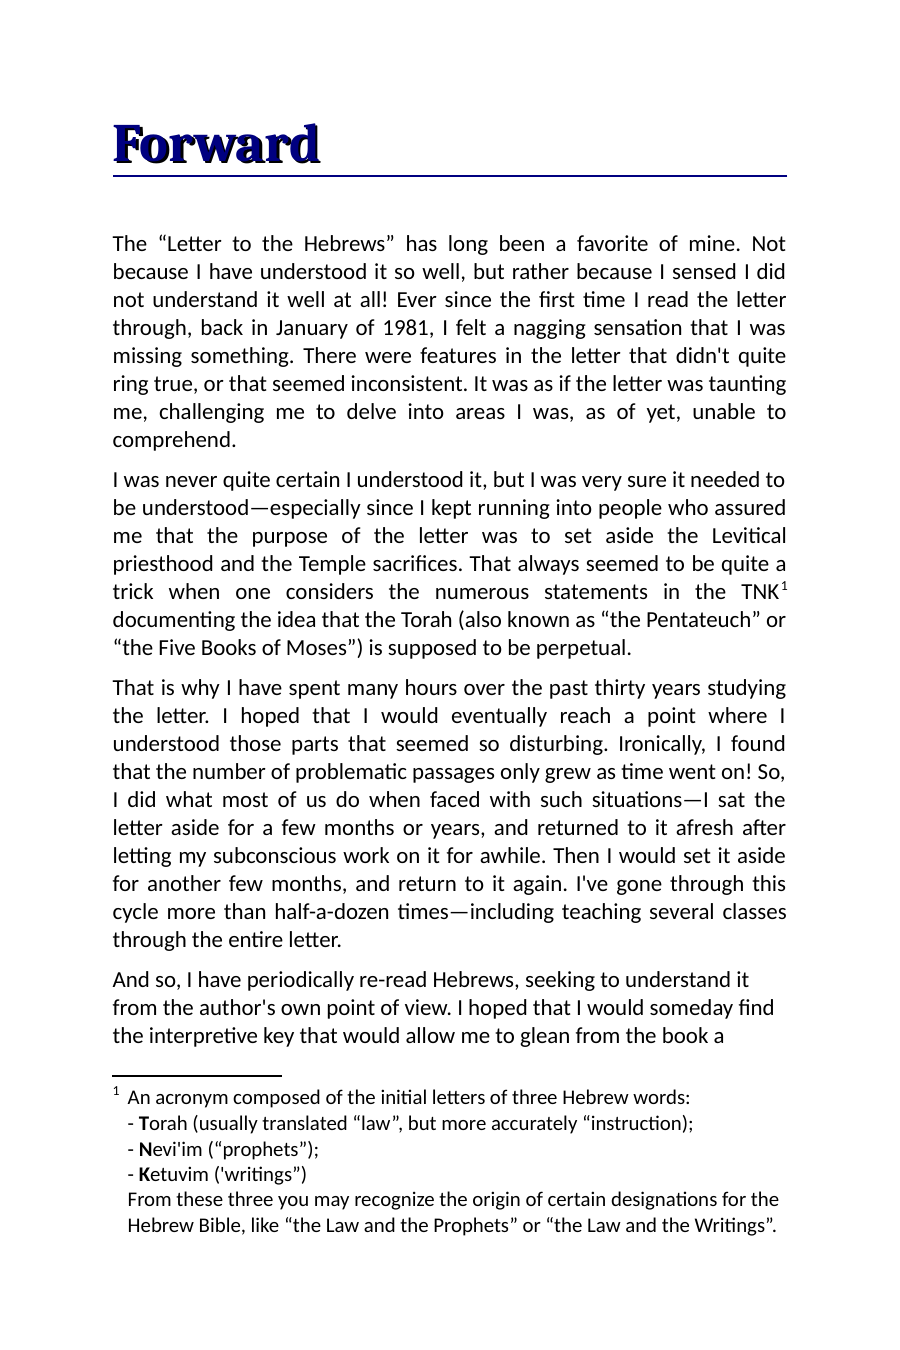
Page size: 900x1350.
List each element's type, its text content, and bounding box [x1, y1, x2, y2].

text I was never quite certain I understood it, but I was very sure it needed to be understood—especially since I kept running into people who assured me that the purpose of the letter was to set aside the Levitical priesthood and the Temple sacrifices. That always seemed to be quite a trick when one considers the numerous statements in the TNK documenting the idea that the Torah (also known as “the Pentateuch” or “the Five Books of Moses”) is supposed to be perpetual. [112, 465, 787, 661]
text That is why I have spent many hours over the past thirty years studying the letter. I hoped that I would eventually reach a point where I understood those parts that seemed so disturbing. Ironically, I found that the number of problematic passages only grew as time went on! So, I did what most of us do when faced with such situations—I sat the letter aside for a few months or years, and returned to it afresh after letting my subconscious work on it for awhile. Then I would set it aside for another few months, and return to it again. I've gone through this cycle more than half-a-dozen times—including teaching several classes through the entire letter. [112, 673, 787, 953]
title Forward [112, 112, 787, 177]
text The “Letter to the Hebrews” has long been a favorite of mine. Not because I have understood it so well, but rather because I sensed I did not understand it well at all! Ever since the first time I read the letter through, back in January of 1981, I felt a nagging sensation that I was missing something. There were features in the letter that didn't quite ring true, or that seemed inconsistent. It was as if the letter was taunting me, challenging me to delve into areas I was, as of yet, unable to comprehend. [112, 229, 787, 453]
text An acronym composed of the initial letters of three Hebrew words: - Torah (usually translated “law”, but more accurately “instruction); - Nevi'im (“prophets”); - Ketuvim ('writings”) From these three you may recognize the origin of certain designations for the Hebrew Bible, like “the Law and the Prophets” or “the Law and the Writings”. [112, 1082, 787, 1237]
text And so, I have periodically re-read Hebrews, seeking to understand it from the author's own point of view. I hoped that I would someday find the interpretive key that would allow me to glean from the book a [112, 965, 787, 1049]
